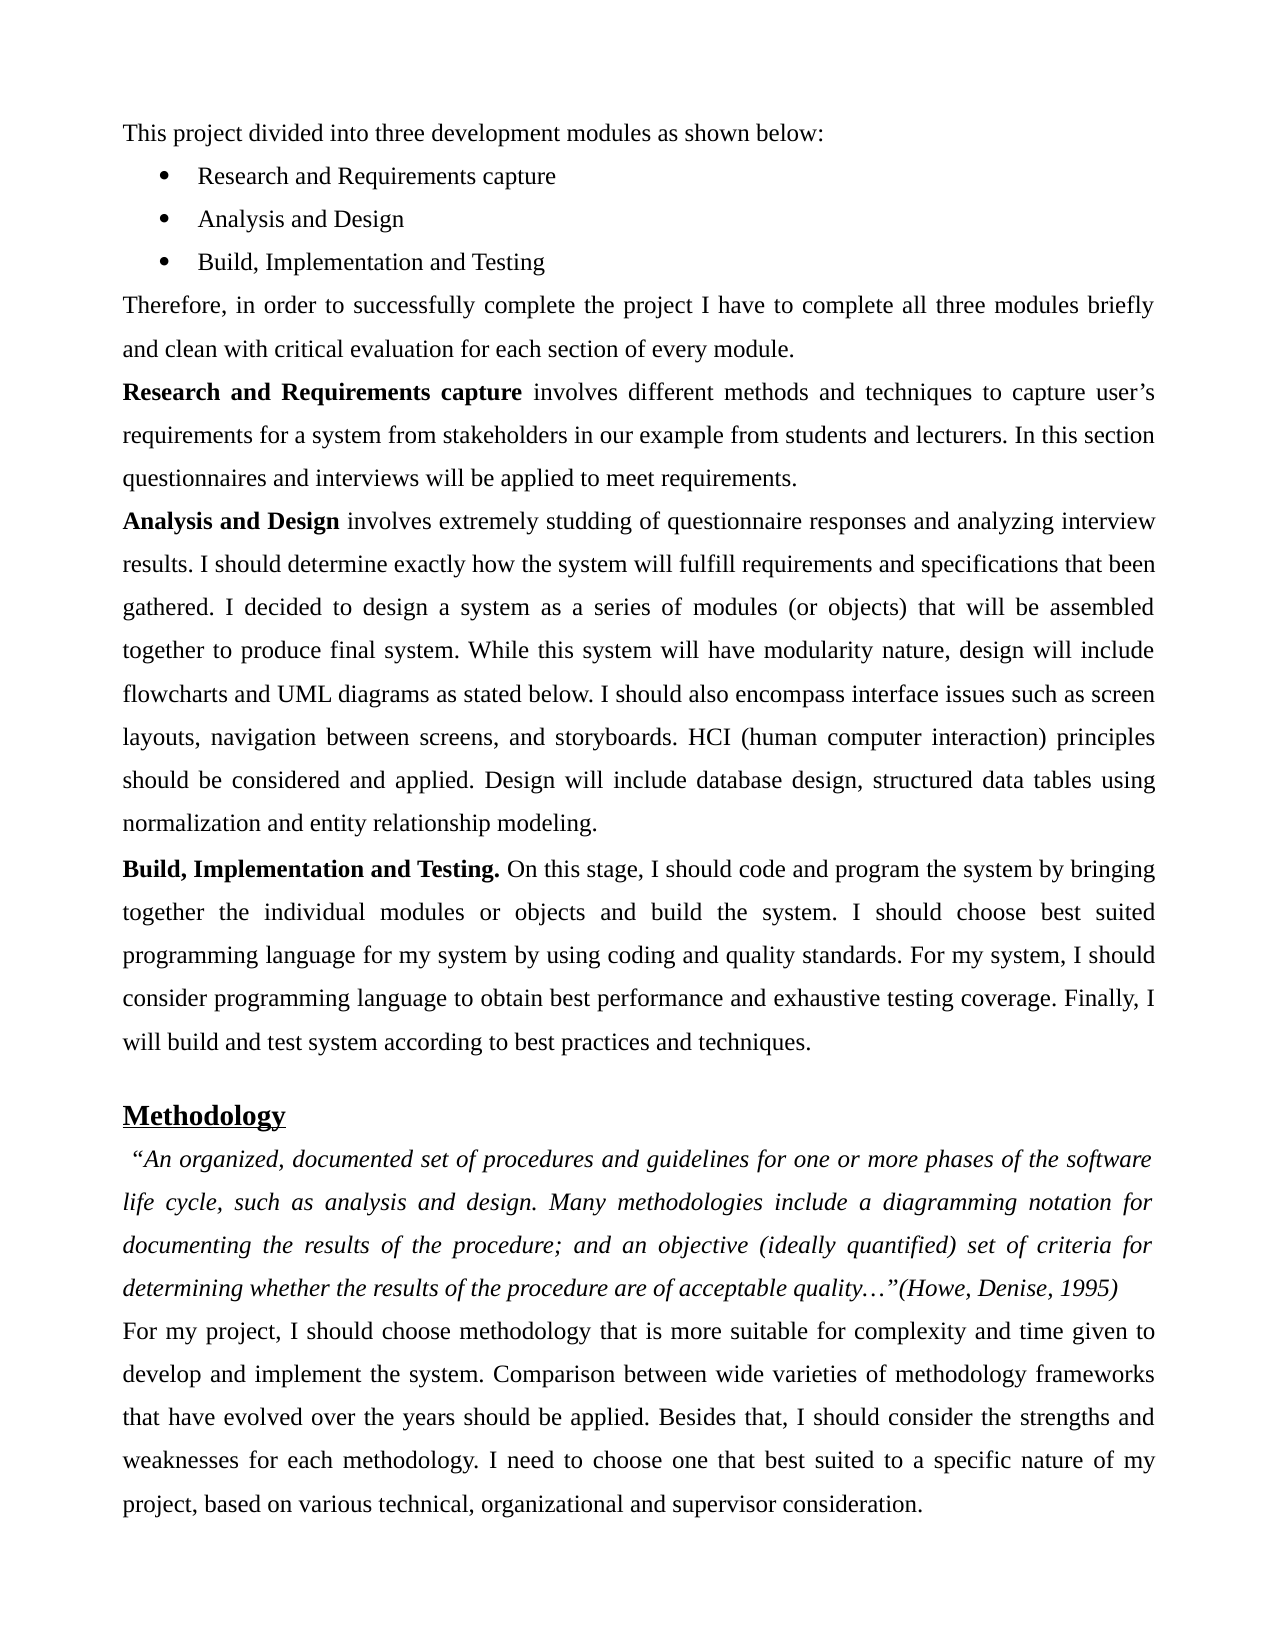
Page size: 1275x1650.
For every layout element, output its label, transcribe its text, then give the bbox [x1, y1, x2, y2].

list Build, Implementation and Testing [160, 247, 1156, 276]
text This project divided into three development modules as shown below: [122, 118, 1156, 147]
text Build, Implementation and Testing. On this stage, I should code and program the system by bringing together the individual modules or objects and build the system. I should choose best suited programming language for my system by using coding and quality standards. For my system, I should consider programming language to obtain best performance and exhaustive testing coverage. Finally, I will build and test system according to best practices and techniques. [122, 854, 1156, 1055]
list Research and Requirements capture [160, 161, 1156, 190]
subtitle Methodology [122, 1098, 1156, 1131]
text For my project, I should choose methodology that is more suitable for complexity and time given to develop and implement the system. Comparison between wide varieties of methodology frameworks that have evolved over the years should be applied. Besides that, I should consider the strengths and weaknesses for each methodology. I need to choose one that best suited to a specific nature of my project, based on various technical, organizational and supervisor consideration. [122, 1316, 1156, 1517]
text Therefore, in order to successfully complete the project I have to complete all three modules briefly and clean with critical evaluation for each section of every module. [122, 291, 1156, 362]
list Analysis and Design [160, 204, 1156, 233]
text “An organized, documented set of procedures and guidelines for one or more phases of the software life cycle, such as analysis and design. Many methodologies include a diagramming notation for documenting the results of the procedure; and an objective (ideally quantified) set of criteria for determining whether the results of the procedure are of acceptable quality…”(Howe, Denise, 1995) [122, 1144, 1156, 1302]
text Research and Requirements capture involves different methods and techniques to capture user’s requirements for a system from stakeholders in our example from students and lecturers. In this section questionnaires and interviews will be applied to meet requirements. [122, 377, 1156, 492]
text Analysis and Design involves extremely studding of questionnaire responses and analyzing interview results. I should determine exactly how the system will fulfill requirements and specifications that been gathered. I decided to design a system as a series of modules (or objects) that will be assembled together to produce final system. While this system will have modularity nature, design will include flowcharts and UML diagrams as stated below. I should also encompass interface issues such as screen layouts, navigation between screens, and storyboards. HCI (human computer interaction) principles should be considered and applied. Design will include database design, structured data tables using normalization and entity relationship modeling. [122, 506, 1156, 837]
